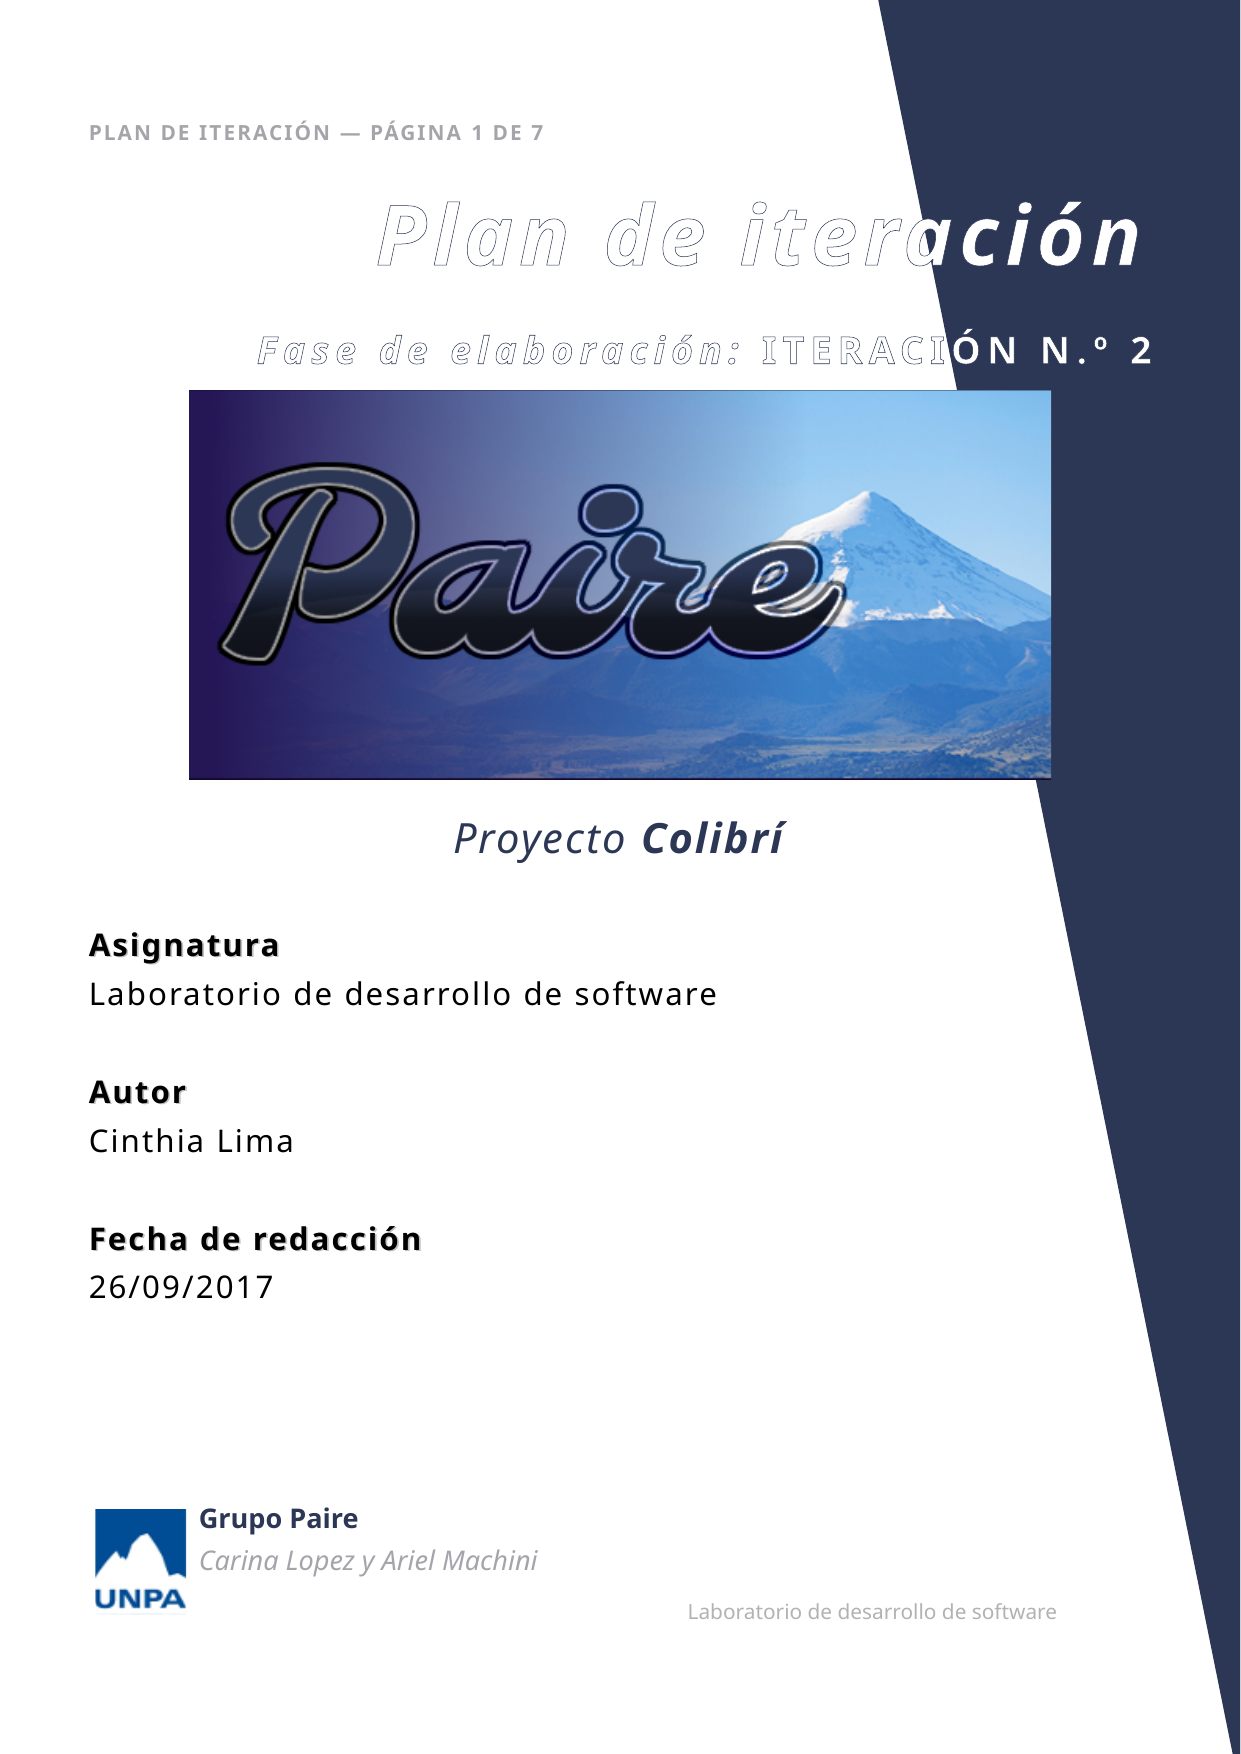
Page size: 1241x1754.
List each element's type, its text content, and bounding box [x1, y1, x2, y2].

text Laboratorio de desarrollo de software [88, 972, 1082, 1014]
text Fecha de redacción [88, 1216, 1132, 1259]
text Plan de iteración [88, 176, 936, 289]
text Asignatura [88, 923, 1073, 965]
text 26/09/2017 [88, 1265, 1142, 1308]
picture [189, 390, 1052, 780]
text Autor [88, 1069, 1102, 1112]
picture [95, 1509, 187, 1615]
text Cinthia Lima [88, 1118, 1112, 1161]
text Proyecto Colibrí [88, 808, 1052, 865]
text Fase de elaboración: ITERACIÓN N.º 2 [88, 324, 953, 375]
